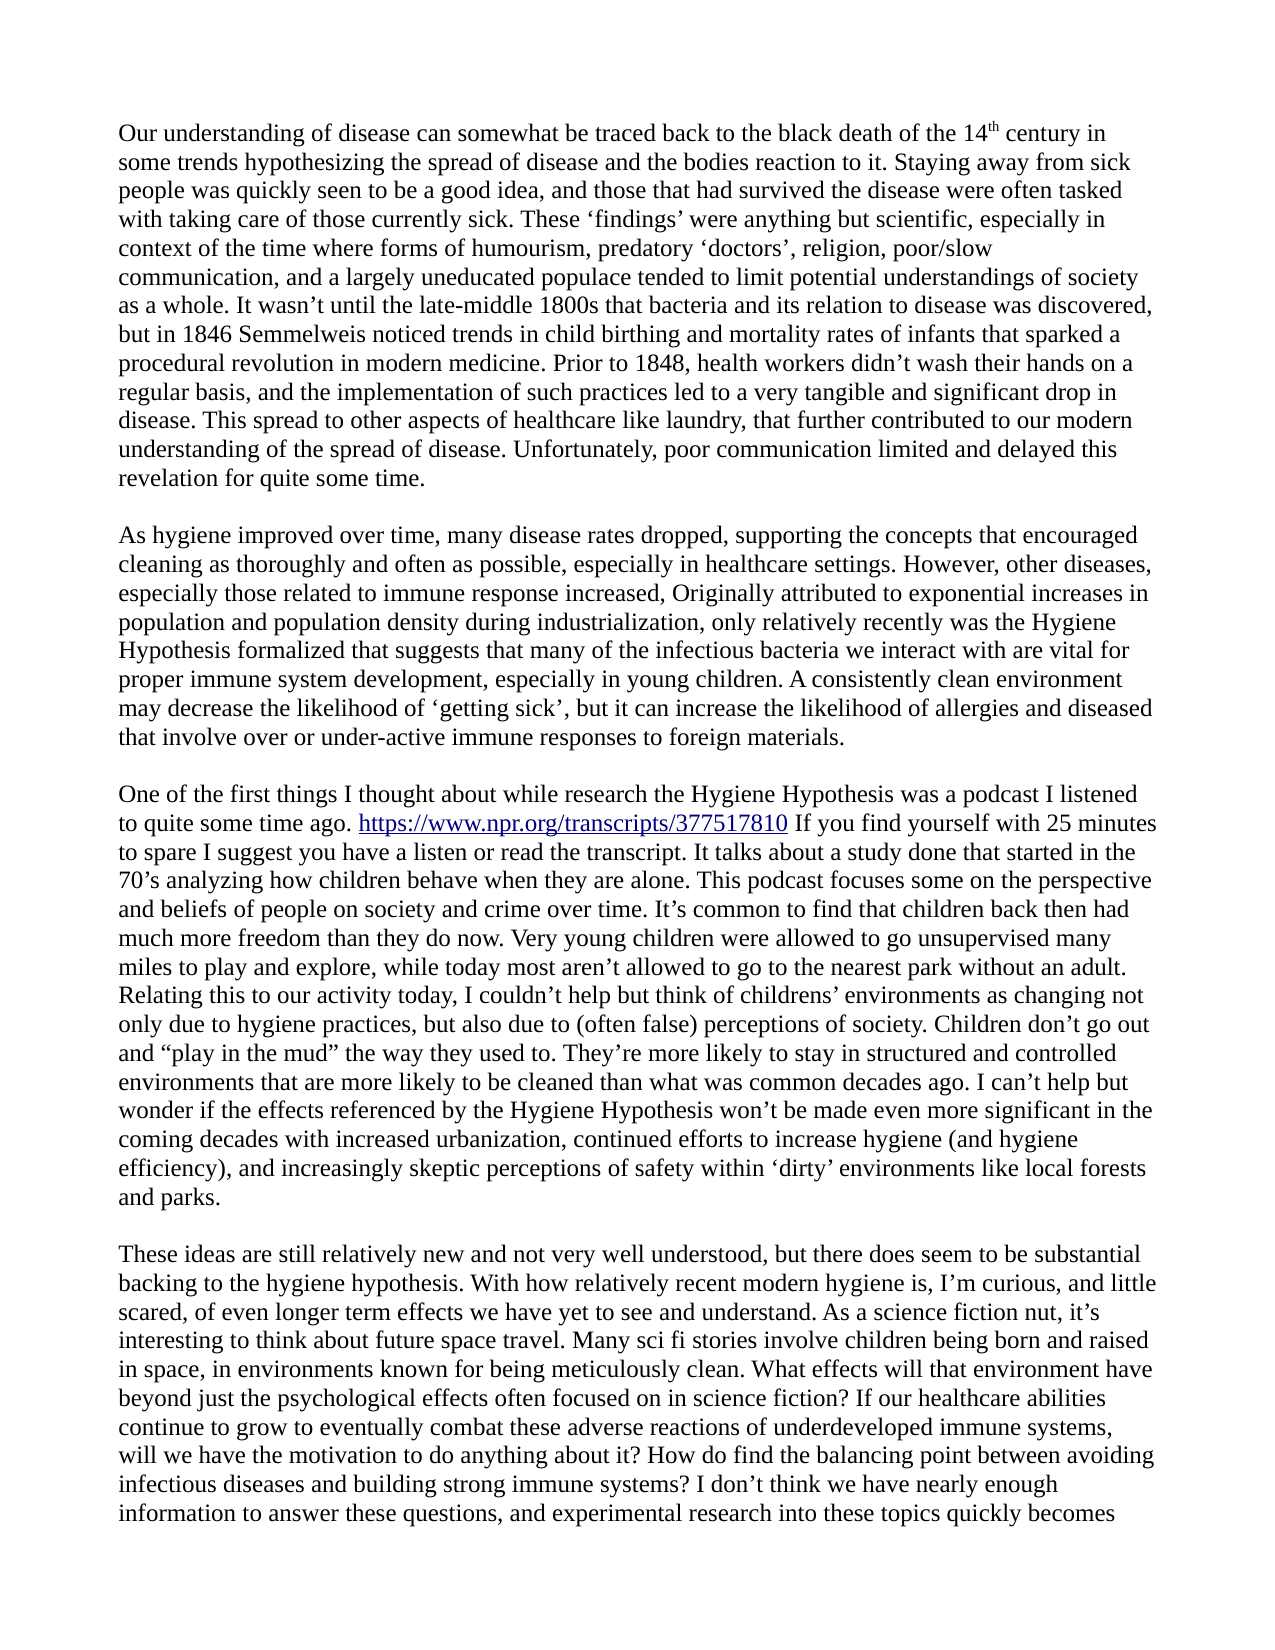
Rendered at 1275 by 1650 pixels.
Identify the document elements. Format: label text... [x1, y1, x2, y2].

text Our understanding of disease can somewhat be traced back to the black death of the 14th century in some trends hypothesizing the spread of disease and the bodies reaction to it. Staying away from sick people was quickly seen to be a good idea, and those that had survived the disease were often tasked with taking care of those currently sick. These ‘findings’ were anything but scientific, especially in context of the time where forms of humourism, predatory ‘doctors’, religion, poor/slow communication, and a largely uneducated populace tended to limit potential understandings of society as a whole. It wasn’t until the late-middle 1800s that bacteria and its relation to disease was discovered, but in 1846 Semmelweis noticed trends in child birthing and mortality rates of infants that sparked a procedural revolution in modern medicine. Prior to 1848, health workers didn’t wash their hands on a regular basis, and the implementation of such practices led to a very tangible and significant drop in disease. This spread to other aspects of healthcare like laundry, that further contributed to our modern understanding of the spread of disease. Unfortunately, poor communication limited and delayed this revelation for quite some time. [118, 118, 1157, 492]
text One of the first things I thought about while research the Hygiene Hypothesis was a podcast I listened to quite some time ago. https://www.npr.org/transcripts/377517810 If you find yourself with 25 minutes to spare I suggest you have a listen or read the transcript. It talks about a study done that started in the 70’s analyzing how children behave when they are alone. This podcast focuses some on the perspective and beliefs of people on society and crime over time. It’s common to find that children back then had much more freedom than they do now. Very young children were allowed to go unsupervised many miles to play and explore, while today most aren’t allowed to go to the nearest park without an adult. Relating this to our activity today, I couldn’t help but think of childrens’ environments as changing not only due to hygiene practices, but also due to (often false) perceptions of society. Children don’t go out and “play in the mud” the way they used to. They’re more likely to stay in structured and controlled environments that are more likely to be cleaned than what was common decades ago. I can’t help but wonder if the effects referenced by the Hygiene Hypothesis won’t be made even more significant in the coming decades with increased urbanization, continued efforts to increase hygiene (and hygiene efficiency), and increasingly skeptic perceptions of safety within ‘dirty’ environments like local forests and parks. [118, 779, 1157, 1211]
text These ideas are still relatively new and not very well understood, but there does seem to be substantial backing to the hygiene hypothesis. With how relatively recent modern hygiene is, I’m curious, and little scared, of even longer term effects we have yet to see and understand. As a science fiction nut, it’s interesting to think about future space travel. Many sci fi stories involve children being born and raised in space, in environments known for being meticulously clean. What effects will that environment have beyond just the psychological effects often focused on in science fiction? If our healthcare abilities continue to grow to eventually combat these adverse reactions of underdeveloped immune systems, will we have the motivation to do anything about it? How do find the balancing point between avoiding infectious diseases and building strong immune systems? I don’t think we have nearly enough information to answer these questions, and experimental research into these topics quickly becomes [118, 1239, 1157, 1527]
text As hygiene improved over time, many disease rates dropped, supporting the concepts that encouraged cleaning as thoroughly and often as possible, especially in healthcare settings. However, other diseases, especially those related to immune response increased, Originally attributed to exponential increases in population and population density during industrialization, only relatively recently was the Hygiene Hypothesis formalized that suggests that many of the infectious bacteria we interact with are vital for proper immune system development, especially in young children. A consistently clean environment may decrease the likelihood of ‘getting sick’, but it can increase the likelihood of allergies and diseased that involve over or under-active immune responses to foreign materials. [118, 521, 1157, 751]
